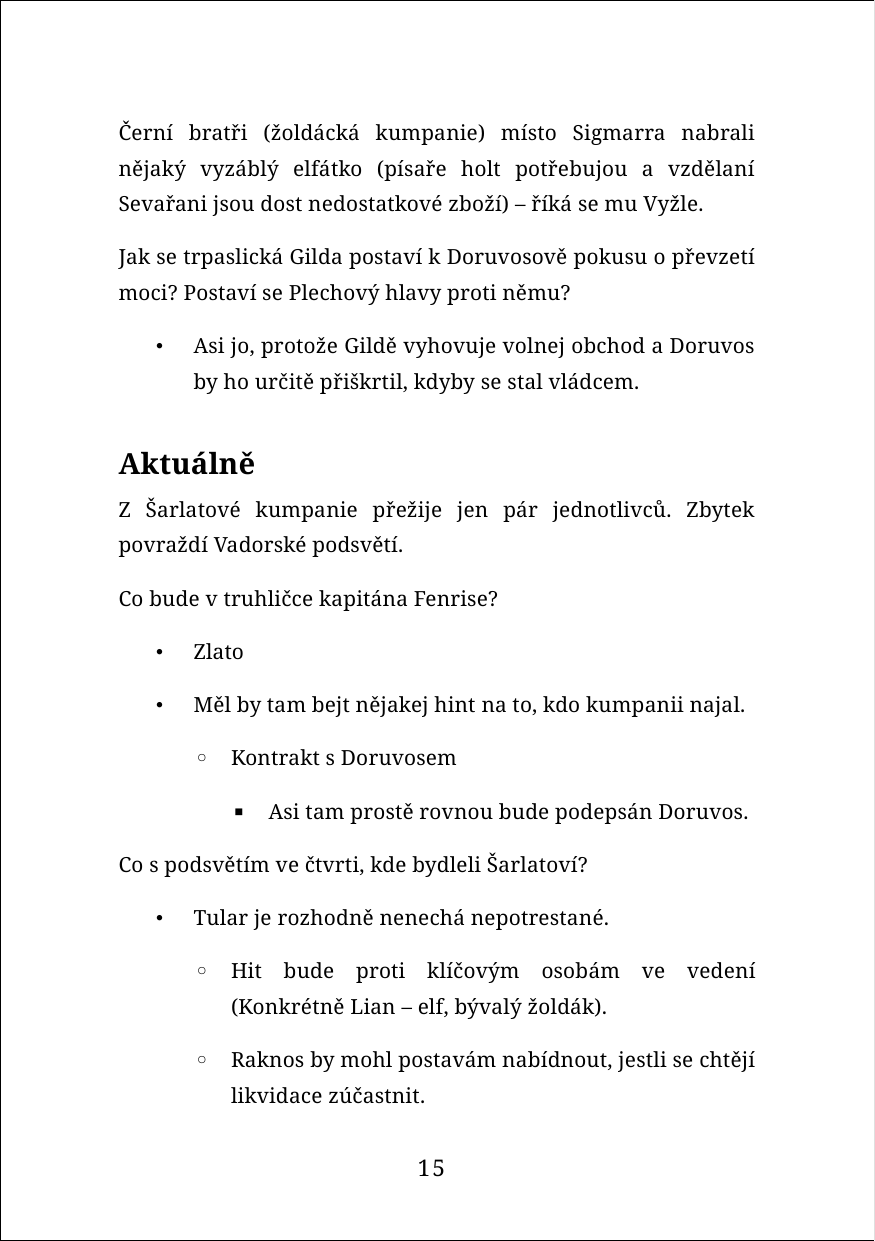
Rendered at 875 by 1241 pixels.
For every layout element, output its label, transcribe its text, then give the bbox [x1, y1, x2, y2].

list Tular je rozhodně nenechá nepotrestané. [156, 903, 756, 932]
text Z Šarlatové kumpanie přežije jen pár jednotlivců. Zbytek povraždí Vadorské podsvětí. [118, 495, 756, 559]
list Zlato [156, 637, 756, 666]
list Asi jo, protože Gildě vyhovuje volnej obchod a Doruvos by ho určitě přiškrtil, kdyby se stal vládcem. [156, 331, 756, 395]
text Jak se trpaslická Gilda postaví k Doruvosově pokusu o převzetí moci? Postaví se Plechový hlavy proti němu? [118, 242, 756, 306]
list Kontrakt s Doruvosem [193, 743, 756, 772]
list Asi tam prostě rovnou bude podepsán Doruvos. [231, 797, 756, 825]
subtitle Aktuálně [118, 444, 756, 483]
list Raknos by mohl postavám nabídnout, jestli se chtějí likvidace zúčastnit. [193, 1045, 756, 1109]
text Co s podsvětím ve čtvrti, kde bydleli Šarlatoví? [118, 850, 756, 878]
list Hit bude proti klíčovým osobám ve vedení (Konkrétně Lian – elf, bývalý žoldák). [193, 956, 756, 1020]
text Co bude v truhličce kapitána Fenrise? [118, 584, 756, 612]
text Černí bratři (žoldácká kumpanie) místo Sigmarra nabrali nějaký vyzáblý elfátko (písaře holt potřebujou a vzdělaní Sevařani jsou dost nedostatkové zboží) – říká se mu Vyžle. [118, 118, 756, 218]
list Měl by tam bejt nějakej hint na to, kdo kumpanii najal. [156, 690, 756, 719]
